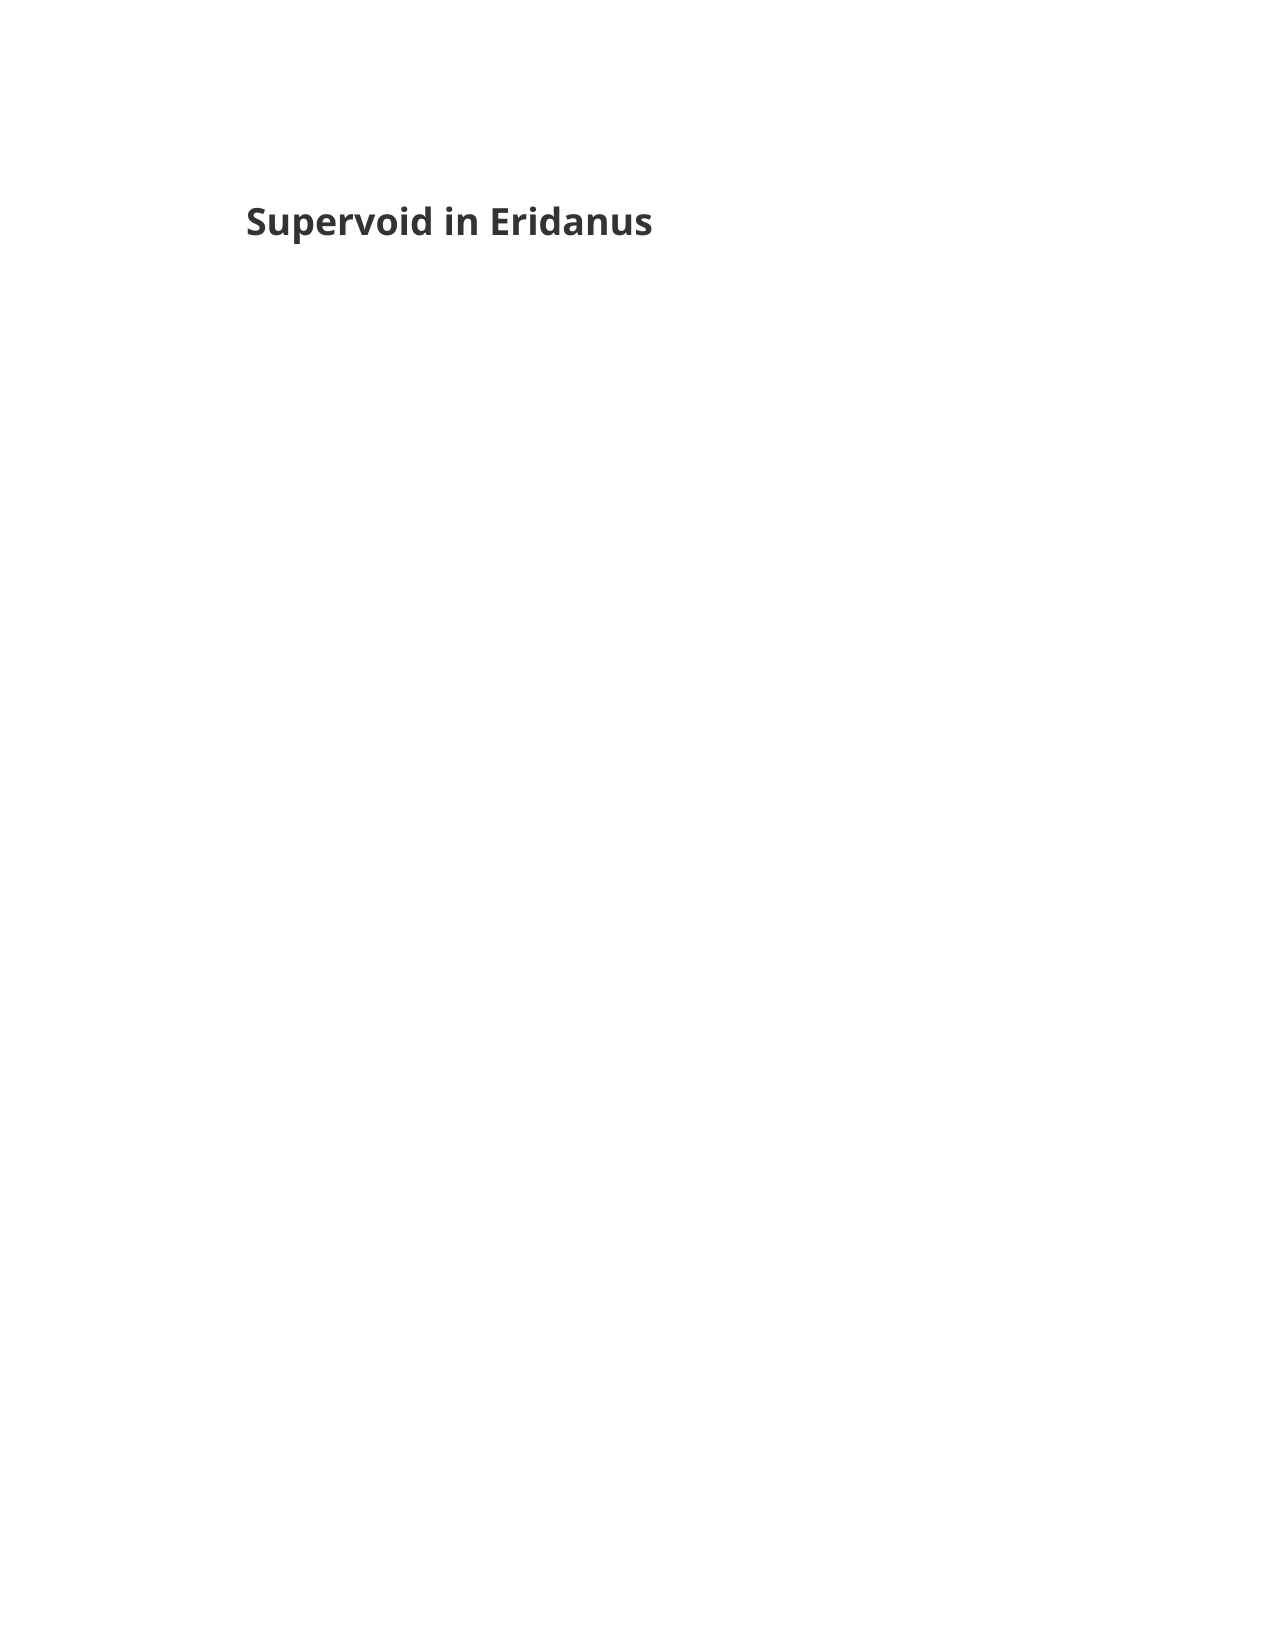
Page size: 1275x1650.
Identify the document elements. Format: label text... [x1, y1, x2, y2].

text without you. Vast monuments- on the scale of not planets but solar systems galaxies. Huge pilars of steel or lead or whatever would last the longest- titanium. Supervoid in Eridanus [118, 118, 1157, 246]
text How would they fight? Well lots of the tactics we'd used before- but like jujitsu. The space marines have to sit down and formulate a different way to fight. Different weapons, different tactics, they lose some battles for sure. It is a grind at points. These men and women sacrifice themselves willingly to end violence. They see the importance of what they do. Try to humanely and professionally end the conflicts. Lots of it is wet work, psyops, mongol style breaking things appart and working that way. But some of it has to be an old fassioned slog. [118, 1166, 1157, 1472]
text The borealis great wall. The Terantual nebula. Grand objects that would dwarf the piramids. Look at our heritage. Look at the possilibties under this system. [118, 246, 1157, 361]
text THE PRESENT AND THE FUTURE- To ever increase the number of humans, their use, and the utility of their lives to the system. To gain control, to hold it and ever consume the pith and rind STORY GOAL- this character exists as a show of capitalism taken to it's deepest and wildest extent. Be a rlisitic and deep villain. How can a villain so powerful and deeply immured in the system be defeated? [118, 399, 1157, 706]
text Well there are tons of ineffciencies in this system. Yes they have the top 1% of resources, but there is tons of human capital undeveloped. The human mind- when given all it needs to thrive is a greater computing system than all the power the ai can muster. So there is a single- entity- capable of 10^64th but slowly- there is a infiltration of the system- we have to stay hidden until we have a critical mass- then because we can absorb what they throw at us- and we have a large enough mass to absorb the casualities and then overcome the system. Then there is enough good, and humanity fully developed to compute 10^85th and do it towards a more worthy goal. [118, 706, 1157, 1127]
